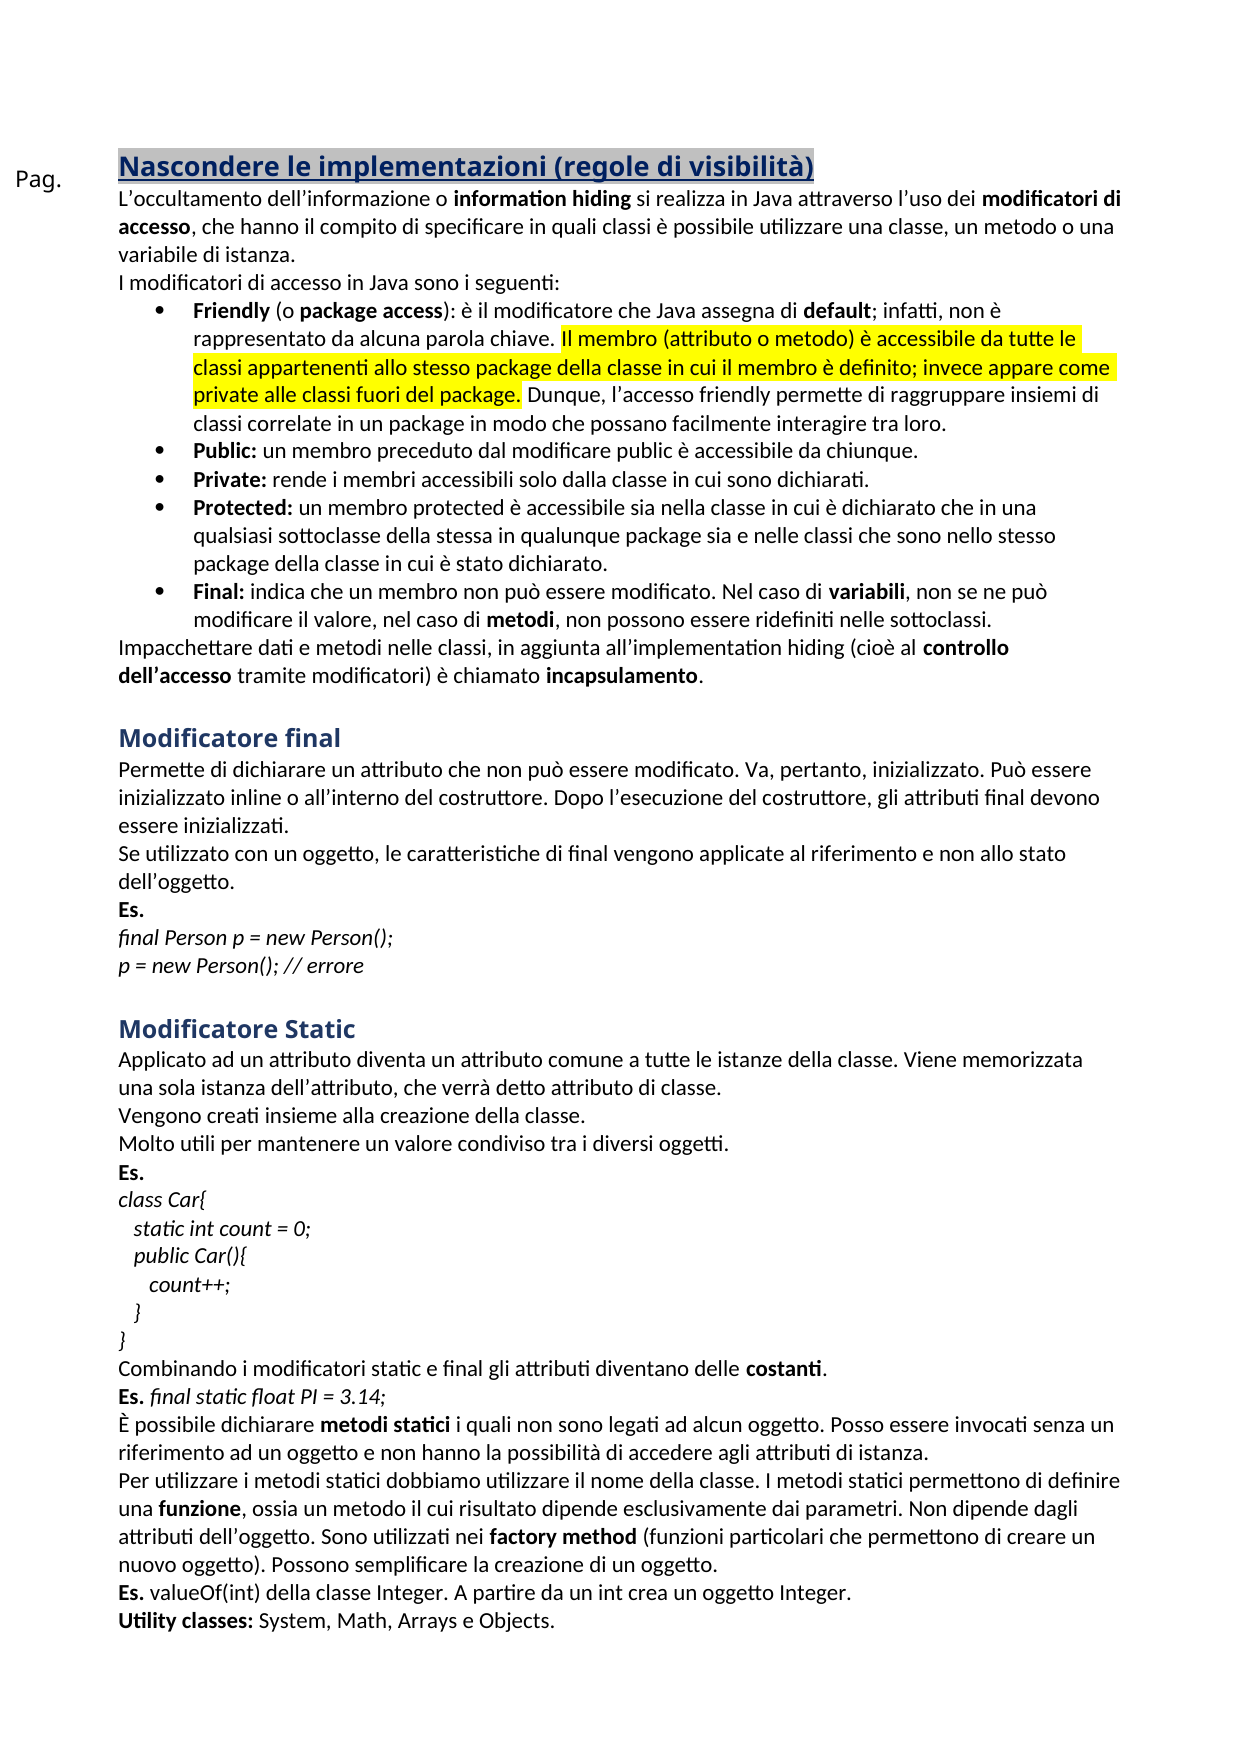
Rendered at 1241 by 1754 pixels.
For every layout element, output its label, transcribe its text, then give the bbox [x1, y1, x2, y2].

text public Car(){ [118, 1242, 1122, 1270]
text I modificatori di accesso in Java sono i seguenti: [118, 268, 1122, 297]
list Private: rende i membri accessibili solo dalla classe in cui sono dichiarati. [156, 465, 1122, 493]
text } [118, 1298, 1122, 1326]
text Permette di dichiarare un attributo che non può essere modificato. Va, pertanto, inizializzato. Può essere inizializzato inline o all’interno del costruttore. Dopo l’esecuzione del costruttore, gli attributi final devono essere inizializzati. [118, 755, 1122, 839]
subtitle Nascondere le implementazioni (regole di visibilità) [118, 148, 1122, 184]
text È possibile dichiarare metodi statici i quali non sono legati ad alcun oggetto. Posso essere invocati senza un riferimento ad un oggetto e non hanno la possibilità di accedere agli attributi di istanza. [118, 1410, 1122, 1466]
text Molto utili per mantenere un valore condiviso tra i diversi oggetti. [118, 1129, 1122, 1158]
text Applicato ad un attributo diventa un attributo comune a tutte le istanze della classe. Viene memorizzata una sola istanza dell’attributo, che verrà detto attributo di classe. [118, 1046, 1122, 1102]
text static int count = 0; [118, 1214, 1122, 1242]
list Protected: un membro protected è accessibile sia nella classe in cui è dichiarato che in una qualsiasi sottoclasse della stessa in qualunque package sia e nelle classi che sono nello stesso package della classe in cui è stato dichiarato. [156, 493, 1122, 577]
list Final: indica che un membro non può essere modificato. Nel caso di variabili, non se ne può modificare il valore, nel caso di metodi, non possono essere ridefiniti nelle sottoclassi. [156, 577, 1122, 633]
text Se utilizzato con un oggetto, le caratteristiche di final vengono applicate al riferimento e non allo stato dell’oggetto. [118, 839, 1122, 895]
text class Car{ [118, 1186, 1122, 1214]
subtitle Modificatore Static [118, 1011, 1122, 1046]
text L’occultamento dell’informazione o information hiding si realizza in Java attraverso l’uso dei modificatori di accesso, che hanno il compito di specificare in quali classi è possibile utilizzare una classe, un metodo o una variabile di istanza. [118, 184, 1122, 268]
text count++; [118, 1270, 1122, 1298]
text Vengono creati insieme alla creazione della classe. [118, 1102, 1122, 1129]
text p = new Person(); // errore [118, 951, 1122, 979]
text Es. [118, 895, 1122, 923]
text } [118, 1326, 1122, 1354]
text Impacchettare dati e metodi nelle classi, in aggiunta all’implementation hiding (cioè al controllo dell’accesso tramite modificatori) è chiamato incapsulamento. [118, 633, 1122, 689]
subtitle Modificatore final [118, 721, 1122, 755]
list Friendly (o package access): è il modificatore che Java assegna di default; infatti, non è rappresentato da alcuna parola chiave. Il membro (attributo o metodo) è accessibile da tutte le classi appartenenti allo stesso package della classe in cui il membro è definito; invece appare come private alle classi fuori del package. Dunque, l’accesso friendly permette di raggruppare insiemi di classi correlate in un package in modo che possano facilmente interagire tra loro. [156, 297, 1122, 437]
text Es. valueOf(int) della classe Integer. A partire da un int crea un oggetto Integer. [118, 1578, 1122, 1606]
text Per utilizzare i metodi statici dobbiamo utilizzare il nome della classe. I metodi statici permettono di definire una funzione, ossia un metodo il cui risultato dipende esclusivamente dai parametri. Non dipende dagli attributi dell’oggetto. Sono utilizzati nei factory method (funzioni particolari che permettono di creare un nuovo oggetto). Possono semplificare la creazione di un oggetto. [118, 1466, 1122, 1578]
text Es. [118, 1158, 1122, 1186]
text Combinando i modificatori static e final gli attributi diventano delle costanti. [118, 1354, 1122, 1382]
text Es. final static float PI = 3.14; [118, 1382, 1122, 1410]
text final Person p = new Person(); [118, 923, 1122, 951]
text Utility classes: System, Math, Arrays e Objects. [118, 1606, 1122, 1634]
list Public: un membro preceduto dal modificare public è accessibile da chiunque. [156, 437, 1122, 465]
